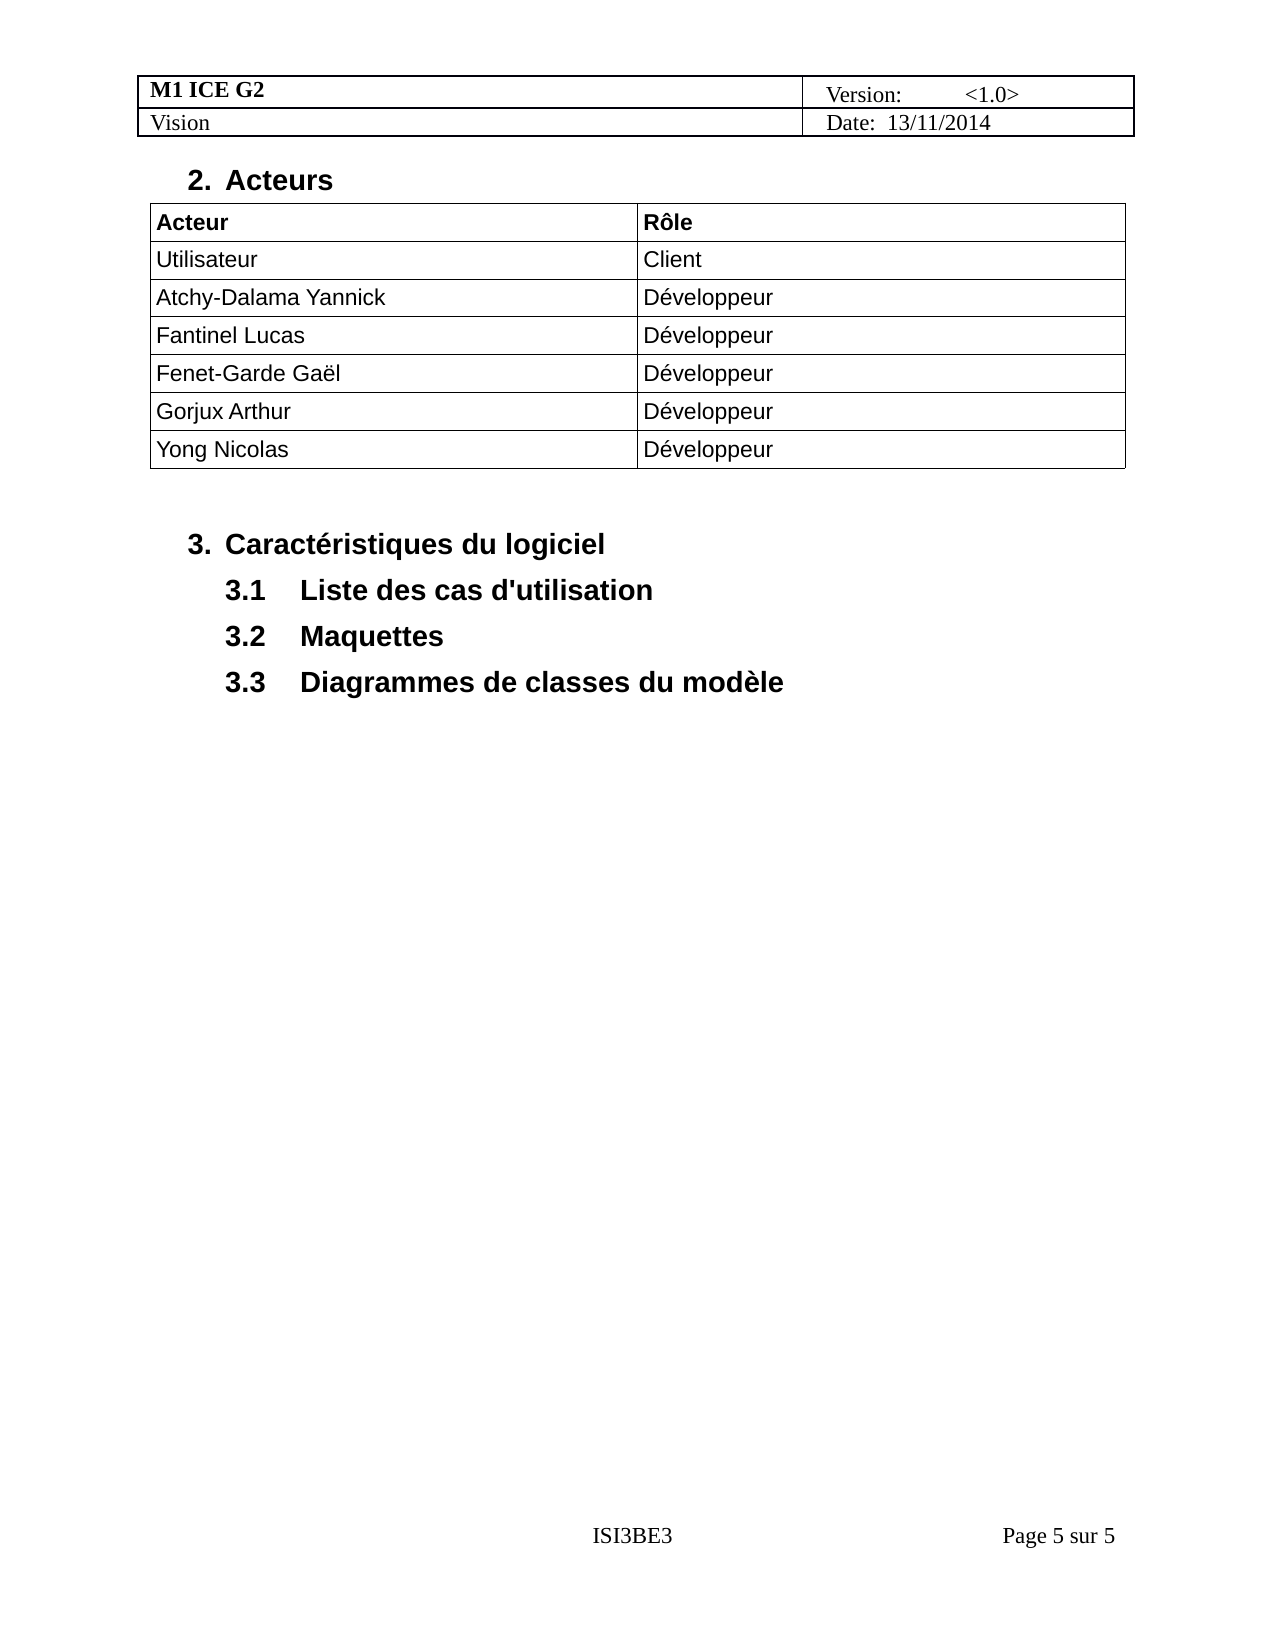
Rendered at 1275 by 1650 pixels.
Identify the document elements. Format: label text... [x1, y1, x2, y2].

table_cell Utilisateur [151, 242, 637, 278]
table_cell Yong Nicolas [151, 431, 637, 468]
table_cell Développeur [638, 393, 1125, 430]
subtitle Diagrammes de classes du modèle [225, 665, 1125, 698]
subtitle Liste des cas d'utilisation [225, 573, 1125, 606]
table_cell Fantinel Lucas [151, 317, 637, 354]
subtitle Acteurs [187, 163, 1125, 196]
table_cell Client [638, 242, 1125, 278]
subtitle Caractéristiques du logiciel [187, 527, 1125, 560]
table_header Rôle [638, 204, 1125, 241]
subtitle Maquettes [225, 619, 1125, 652]
table_cell Fenet-Garde Gaël [151, 355, 637, 392]
table_cell Développeur [638, 317, 1125, 354]
table_header Acteur [151, 204, 637, 241]
table_cell Développeur [638, 355, 1125, 392]
table_cell Gorjux Arthur [151, 393, 637, 430]
table_cell Atchy-Dalama Yannick [151, 280, 637, 316]
table_cell Développeur [638, 431, 1125, 468]
table_cell Développeur [638, 280, 1125, 316]
